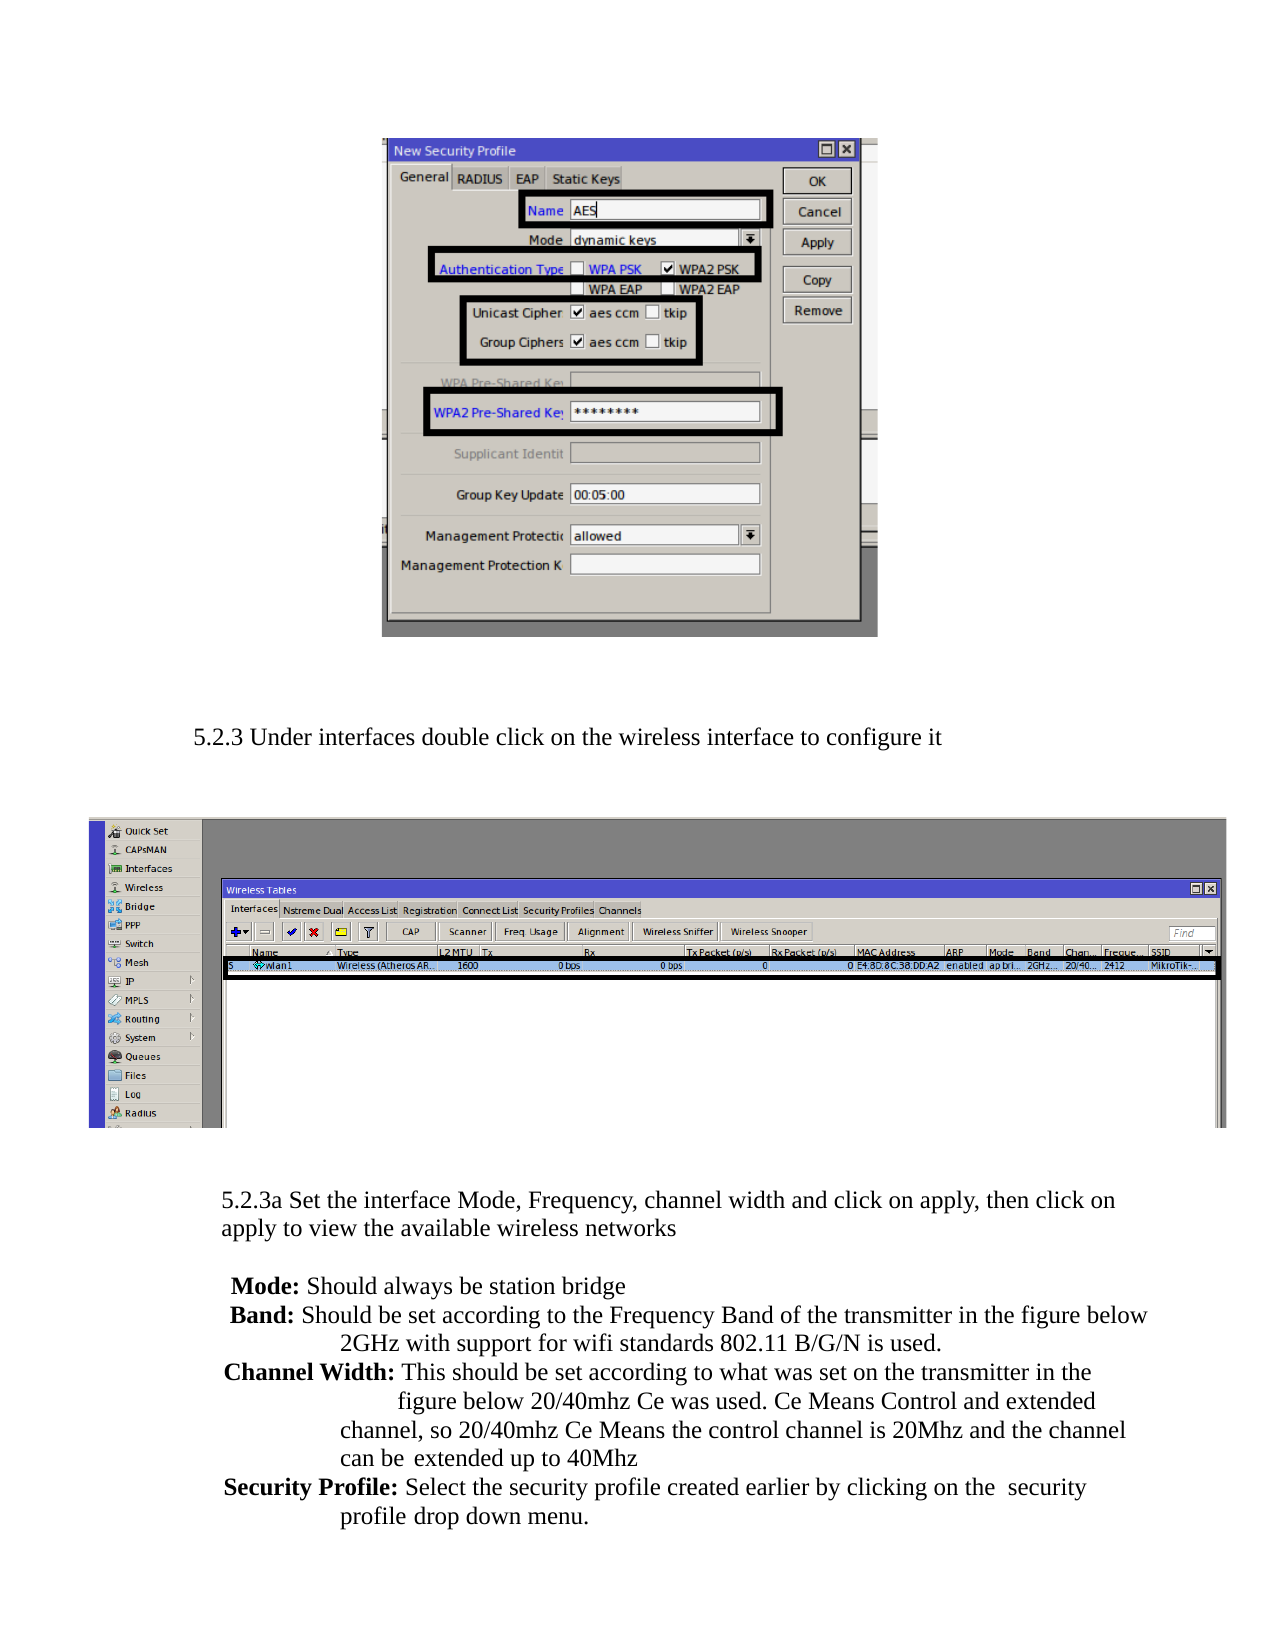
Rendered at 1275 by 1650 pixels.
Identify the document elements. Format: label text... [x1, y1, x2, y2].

picture [381, 138, 878, 637]
list 5.2.3 Under interfaces double click on the wireless interface to configure it [156, 722, 1157, 751]
list Mode: Should always be station bridge [193, 1271, 1157, 1300]
text Band: Should be set according to the Frequency Band of the transmitter in the figure below 2GHz with support for wifi standards 802.11 B/G/N is used. [118, 1300, 1157, 1357]
picture [88, 817, 1227, 1128]
text Channel Width: This should be set according to what was set on the transmitter in the figure below 20/40mhz Ce was used. Ce Means Control and extended channel, so 20/40mhz Ce Means the control channel is 20Mhz and the channel can be extended up to 40Mhz [118, 1357, 1157, 1472]
text Security Profile: Select the security profile created earlier by clicking on the security profile drop down menu. [118, 1472, 1157, 1530]
list 5.2.3a Set the interface Mode, Frequency, channel width and click on apply, then click on apply to view the available wireless networks [184, 1185, 1157, 1242]
